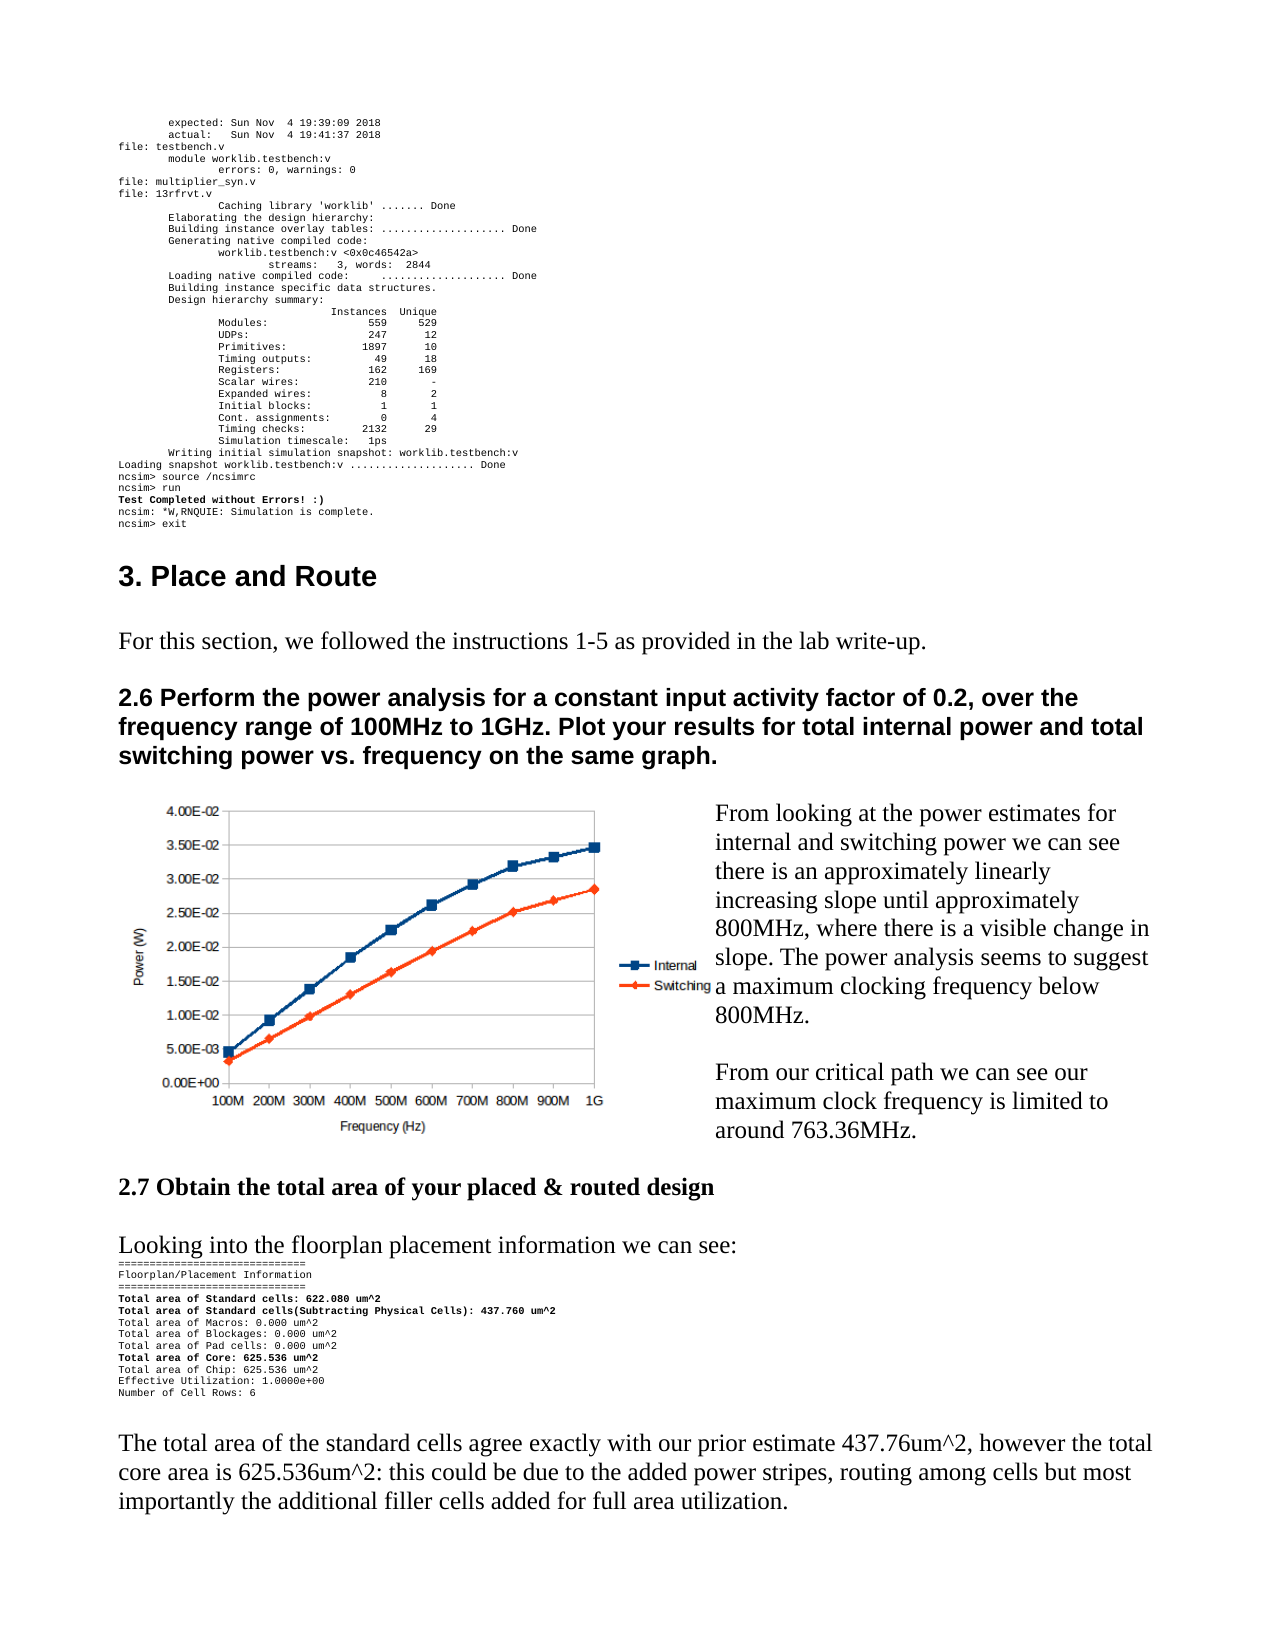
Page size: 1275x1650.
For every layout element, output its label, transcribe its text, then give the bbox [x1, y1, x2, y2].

text Floorplan/Placement Information [118, 1270, 1157, 1282]
text Cont. assignments: 0 4 [118, 412, 1157, 424]
picture [118, 798, 715, 1136]
text Instances Unique [118, 306, 1157, 318]
text Looking into the floorplan placement information we can see: [118, 1230, 1157, 1258]
text Number of Cell Rows: 6 [118, 1388, 1157, 1400]
text Total area of Standard cells: 622.080 um^2 [118, 1294, 1157, 1306]
text Total area of Macros: 0.000 um^2 [118, 1317, 1157, 1329]
text Initial blocks: 1 1 [118, 401, 1157, 412]
text Timing outputs: 49 18 [118, 353, 1157, 365]
text Design hierarchy summary: [118, 295, 1157, 306]
text 2.6 Perform the power analysis for a constant input activity factor of 0.2, over the frequency range of 100MHz to 1GHz. Plot your results for total internal power and total switching power vs. frequency on the same graph. [118, 683, 1157, 770]
text ncsim> source /ncsimrc [118, 471, 1157, 483]
text Building instance specific data structures. [118, 283, 1157, 295]
text Total area of Pad cells: 0.000 um^2 [118, 1341, 1157, 1353]
text Total area of Standard cells(Subtracting Physical Cells): 437.760 um^2 [118, 1306, 1157, 1317]
text Simulation timescale: 1ps [118, 436, 1157, 448]
text file: testbench.v [118, 142, 1157, 153]
text worklib.testbench:v <0x0c46542a> [118, 248, 1157, 259]
text Loading snapshot worklib.testbench:v .................... Done [118, 459, 1157, 471]
text expected: Sun Nov 4 19:39:09 2018 [118, 118, 1157, 130]
text The total area of the standard cells agree exactly with our prior estimate 437.76um^2, however the total core area is 625.536um^2: this could be due to the added power stripes, routing among cells but most importantly the additional filler cells added for full area utilization. [118, 1428, 1157, 1515]
text file: 13rfrvt.v [118, 189, 1157, 201]
text Test Completed without Errors! :) [118, 495, 1157, 507]
text Modules: 559 529 [118, 318, 1157, 330]
text streams: 3, words: 2844 [118, 259, 1157, 271]
text For this section, we followed the instructions 1-5 as provided in the lab write-up. [118, 626, 1157, 655]
text From looking at the power estimates for internal and switching power we can see there is an approximately linearly increasing slope until approximately 800MHz, where there is a visible change in slope. The power analysis seems to suggest a maximum clocking frequency below 800MHz. [715, 798, 1157, 1028]
text 2.7 Obtain the total area of your placed & routed design [118, 1172, 1157, 1201]
text Total area of Chip: 625.536 um^2 [118, 1364, 1157, 1376]
text ============================== [118, 1282, 1157, 1294]
text ncsim> exit [118, 518, 1157, 530]
text Effective Utilization: 1.0000e+00 [118, 1376, 1157, 1388]
text errors: 0, warnings: 0 [118, 165, 1157, 177]
text file: multiplier_syn.v [118, 177, 1157, 189]
text Scalar wires: 210 - [118, 377, 1157, 389]
text Total area of Core: 625.536 um^2 [118, 1353, 1157, 1364]
text ncsim> run [118, 483, 1157, 495]
text Timing checks: 2132 29 [118, 424, 1157, 436]
text Building instance overlay tables: .................... Done [118, 224, 1157, 236]
text module worklib.testbench:v [118, 153, 1157, 165]
text ncsim: *W,RNQUIE: Simulation is complete. [118, 507, 1157, 518]
text Primitives: 1897 10 [118, 342, 1157, 353]
text From our critical path we can see our maximum clock frequency is limited to around 763.36MHz. [118, 1057, 1157, 1143]
text Loading native compiled code: .................... Done [118, 271, 1157, 283]
text Expanded wires: 8 2 [118, 389, 1157, 401]
text Registers: 162 169 [118, 365, 1157, 377]
text 3. Place and Route [118, 559, 1157, 592]
text Writing initial simulation snapshot: worklib.testbench:v [118, 448, 1157, 459]
text Total area of Blockages: 0.000 um^2 [118, 1329, 1157, 1341]
text UDPs: 247 12 [118, 330, 1157, 342]
text ============================== [118, 1258, 1157, 1270]
text Caching library 'worklib' ....... Done [118, 201, 1157, 212]
text Generating native compiled code: [118, 236, 1157, 248]
text Elaborating the design hierarchy: [118, 212, 1157, 224]
text actual: Sun Nov 4 19:41:37 2018 [118, 130, 1157, 142]
